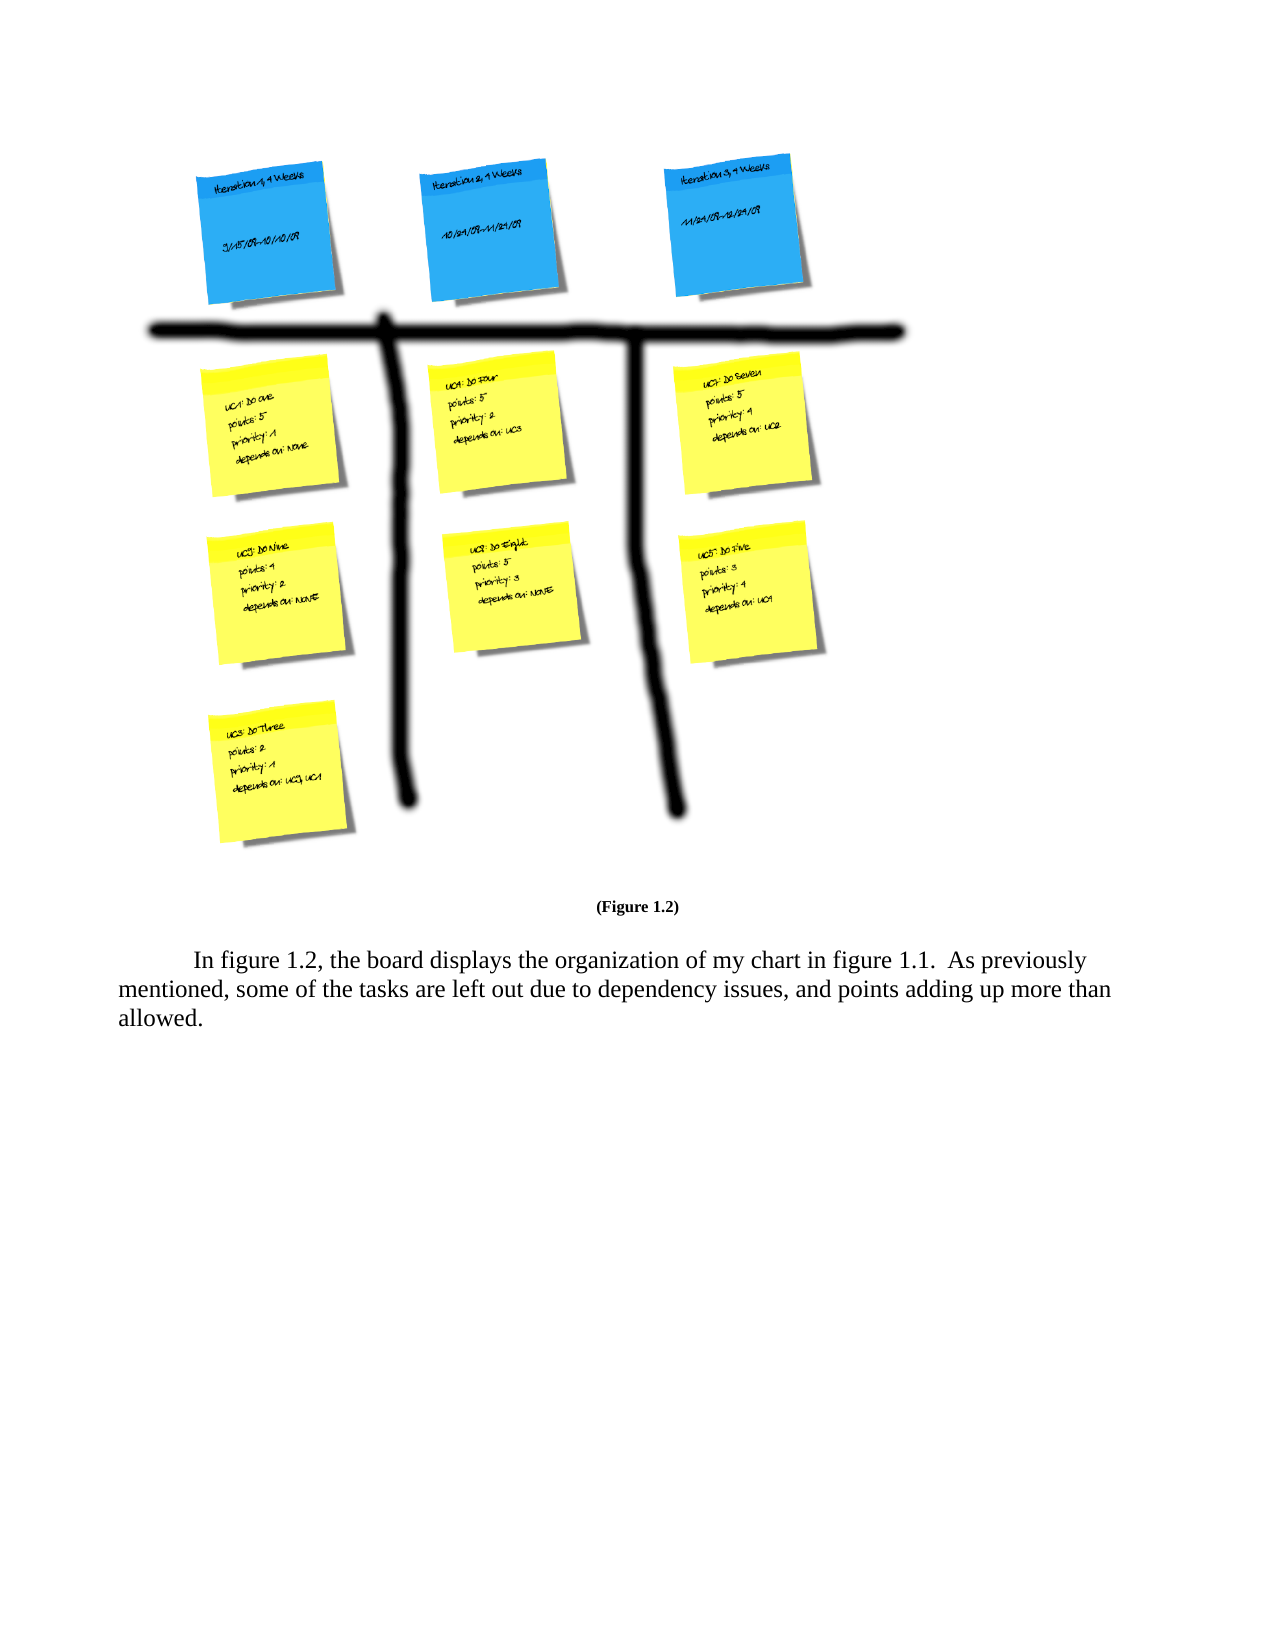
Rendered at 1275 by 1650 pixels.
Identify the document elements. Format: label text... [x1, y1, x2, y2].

picture [118, 118, 1157, 898]
text (Figure 1.2) [118, 898, 1157, 916]
text In figure 1.2, the board displays the organization of my chart in figure 1.1. As previously mentioned, some of the tasks are left out due to dependency issues, and points adding up more than allowed. [118, 945, 1157, 1031]
